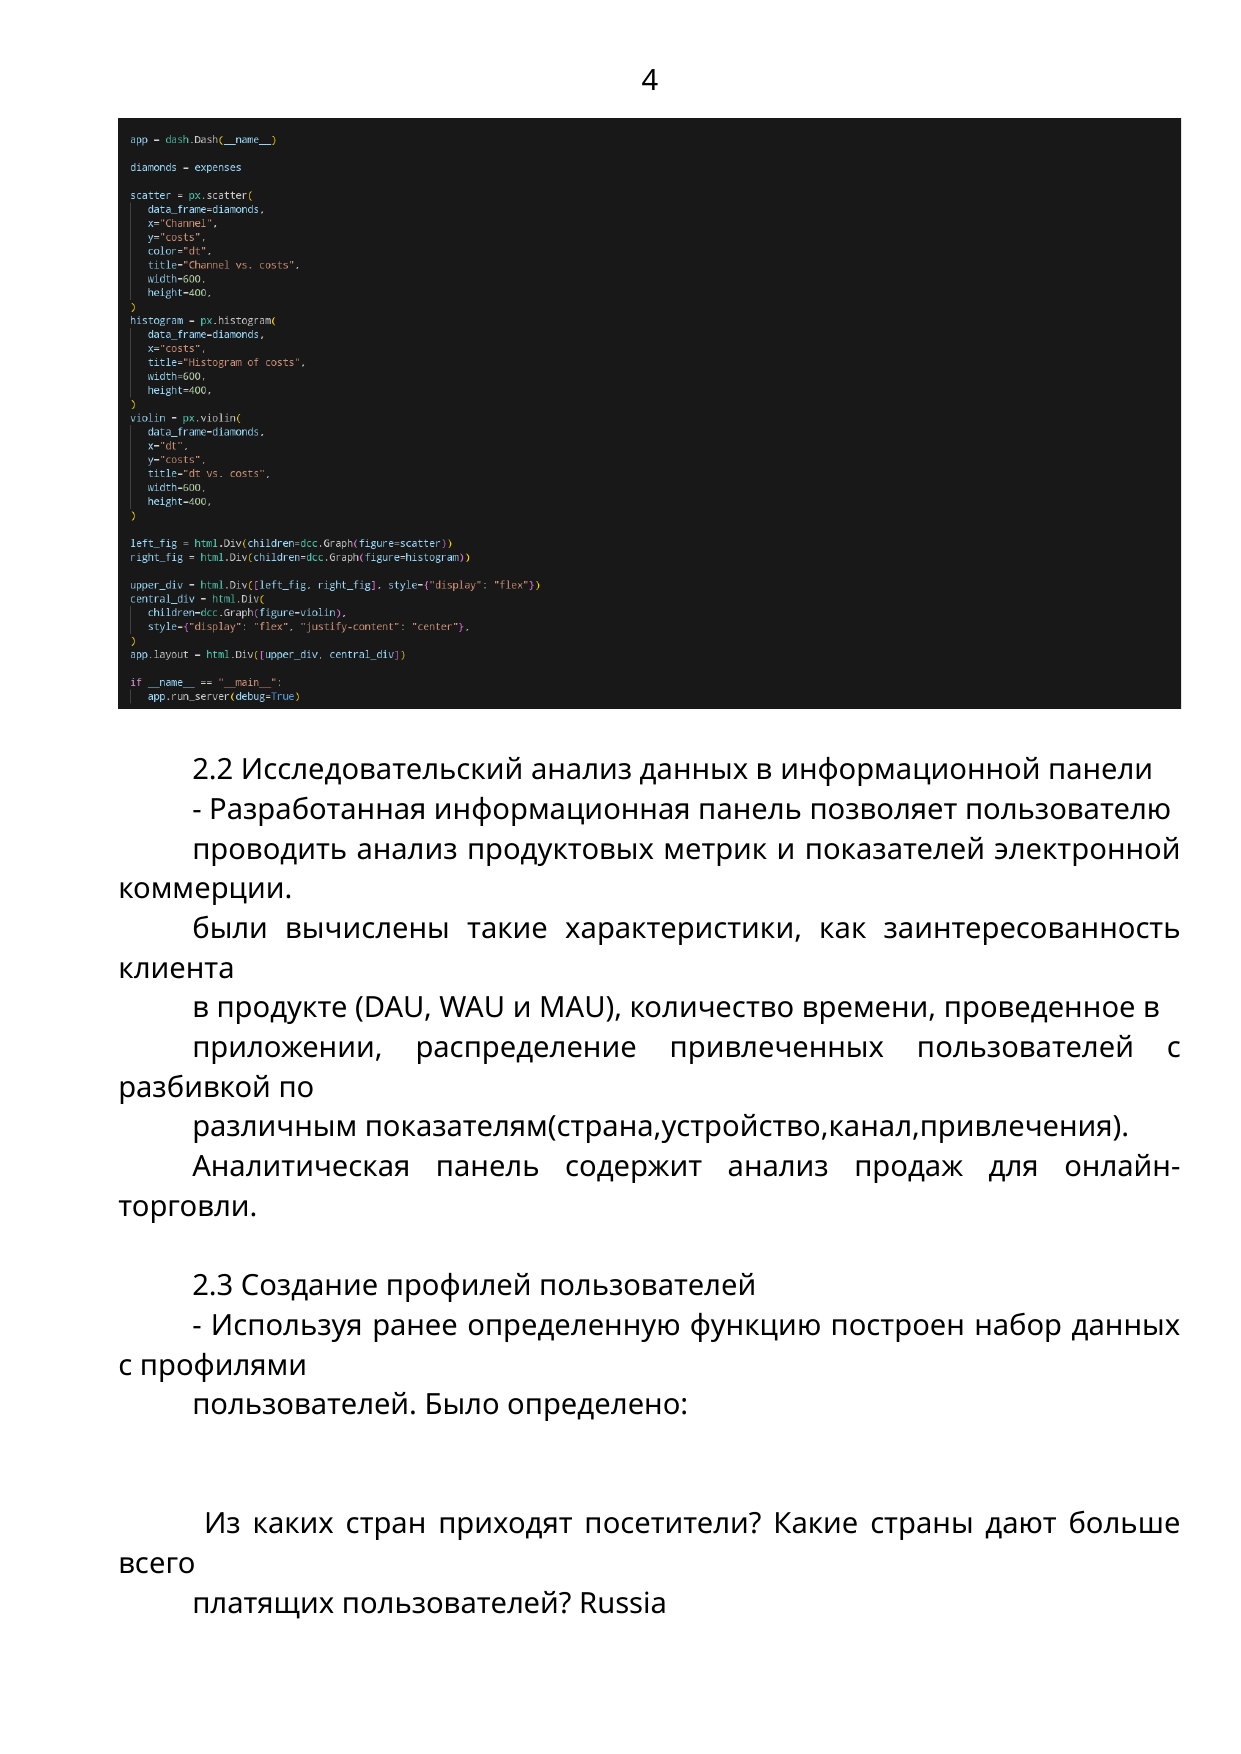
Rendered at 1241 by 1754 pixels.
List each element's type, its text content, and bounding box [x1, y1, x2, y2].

text Из каких стран приходят посетители? Какие страны дают больше всего [118, 1503, 1181, 1582]
text 2.3 Создание профилей пользователей [118, 1264, 1181, 1304]
text пользователей. Было определено: [118, 1383, 1181, 1423]
text - Используя ранее определенную функцию построен набор данных с профилями [118, 1304, 1181, 1383]
text платящих пользователей? Russia [118, 1582, 1181, 1622]
text различным показателям(страна,устройство,канал,привлечения). [118, 1106, 1181, 1145]
text 2.2 Исследовательский анализ данных в информационной панели [118, 748, 1181, 788]
picture [118, 118, 1182, 709]
text проводить анализ продуктовых метрик и показателей электронной коммерции. [118, 828, 1181, 907]
text в продукте (DAU, WAU и MAU), количество времени, проведенное в [118, 987, 1181, 1026]
text Аналитическая панель содержит анализ продаж для онлайн-торговли. [118, 1145, 1181, 1225]
text - Разработанная информационная панель позволяет пользователю [118, 788, 1181, 828]
text приложении, распределение привлеченных пользователей с разбивкой по [118, 1026, 1181, 1106]
text были вычислены такие характеристики, как заинтересованность клиента [118, 907, 1181, 987]
